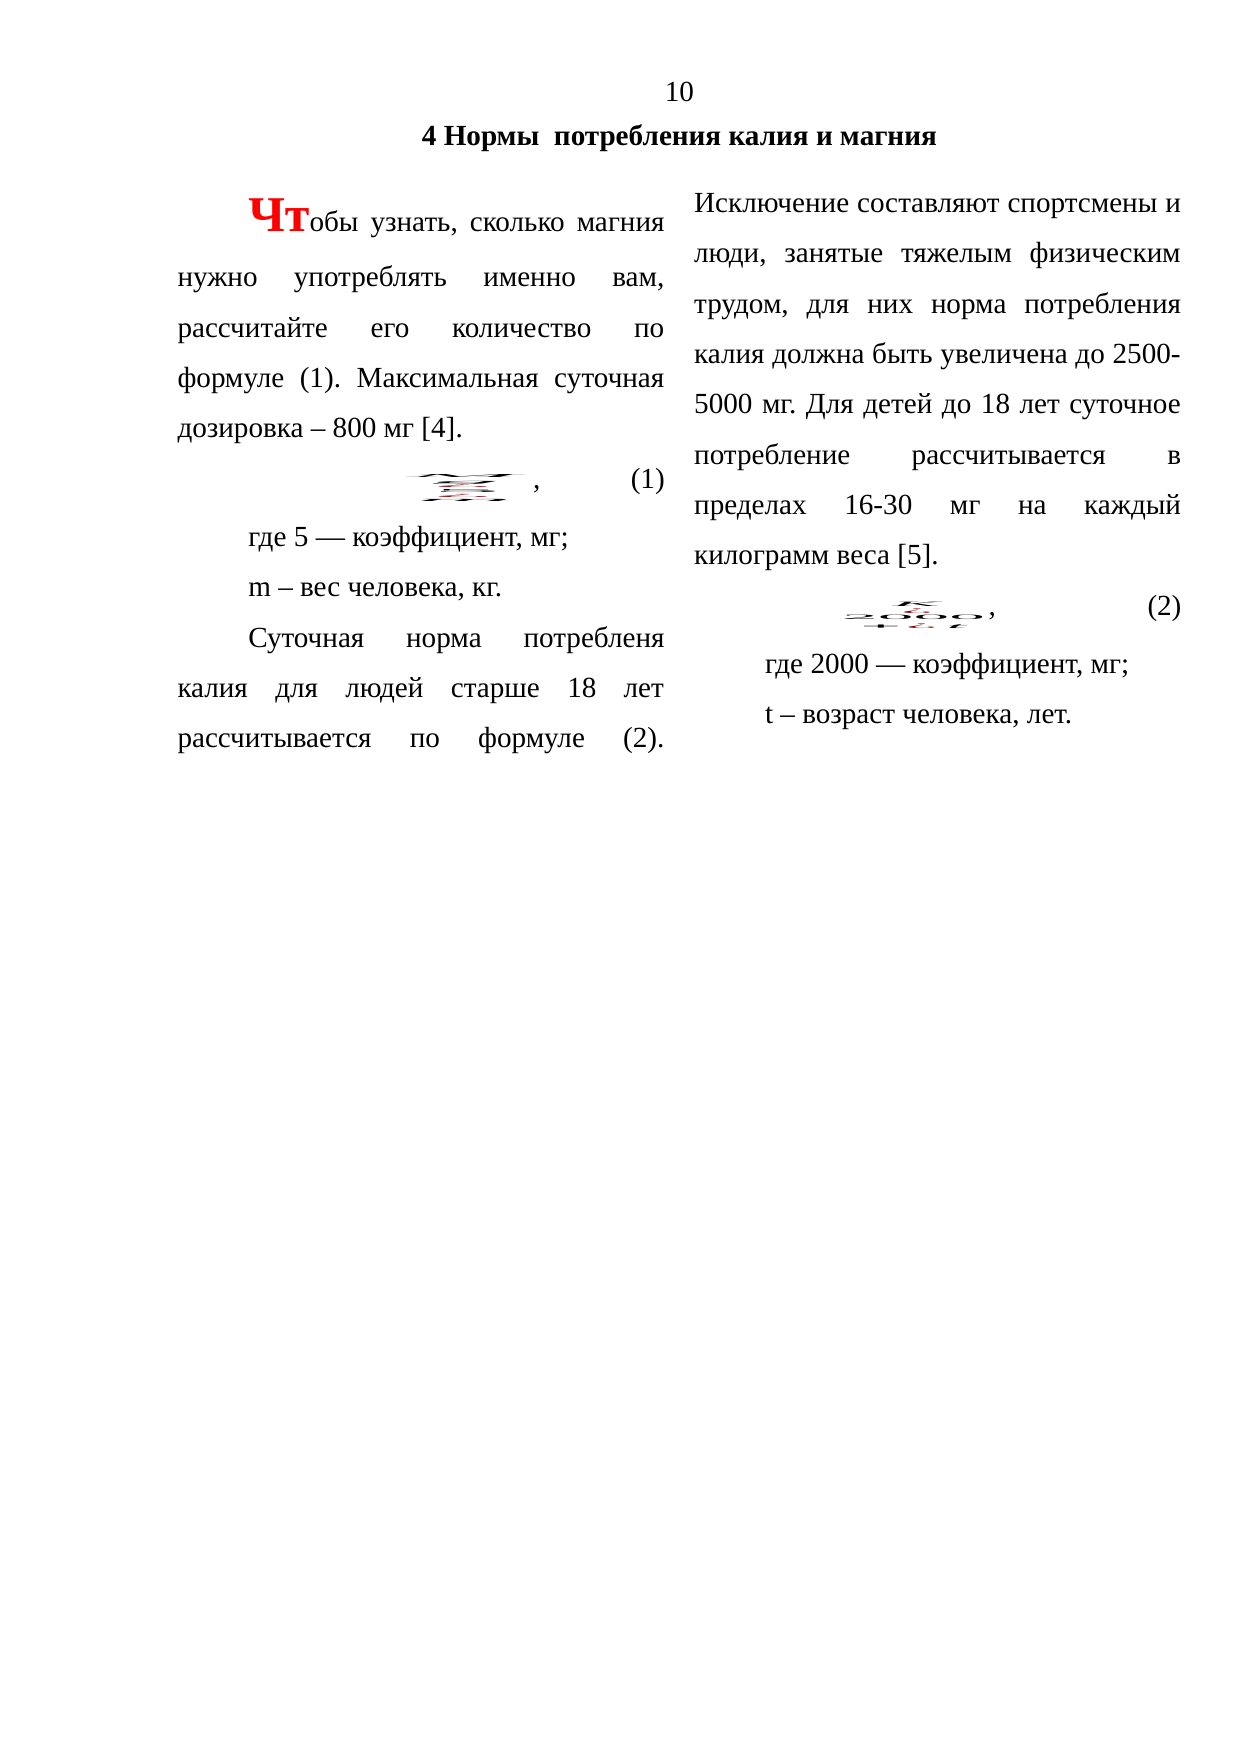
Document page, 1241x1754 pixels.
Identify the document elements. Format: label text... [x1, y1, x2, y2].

text t – возраст человека, лет. [694, 696, 1181, 730]
text Суточная норма потребленя калия для людей старше 18 лет рассчитывается по формуле (2). [177, 620, 664, 754]
subtitle 4 Нормы потребления калия и магния [177, 118, 1181, 152]
text где 2000 — коэффициент, мг; [694, 646, 1181, 680]
text Исключение составляют спортсмены и люди, занятые тяжелым физическим трудом, для них норма потребления калия должна быть увеличена до 2500-5000 мг. Для детей до 18 лет суточное потребление рассчитывается в пределах 16-30 мг на каждый килограмм веса [5]. [694, 185, 1181, 571]
text где 5 — коэффициент, мг; [177, 519, 664, 553]
text m – вес человека, кг. [177, 569, 664, 603]
text , (2) [694, 588, 1181, 629]
text , (1) [177, 461, 664, 502]
text Чтобы узнать, сколько магния нужно употреблять именно вам, рассчитайте его количество по формуле (1). Максимальная суточная дозировка – 800 мг [4]. [177, 185, 664, 444]
